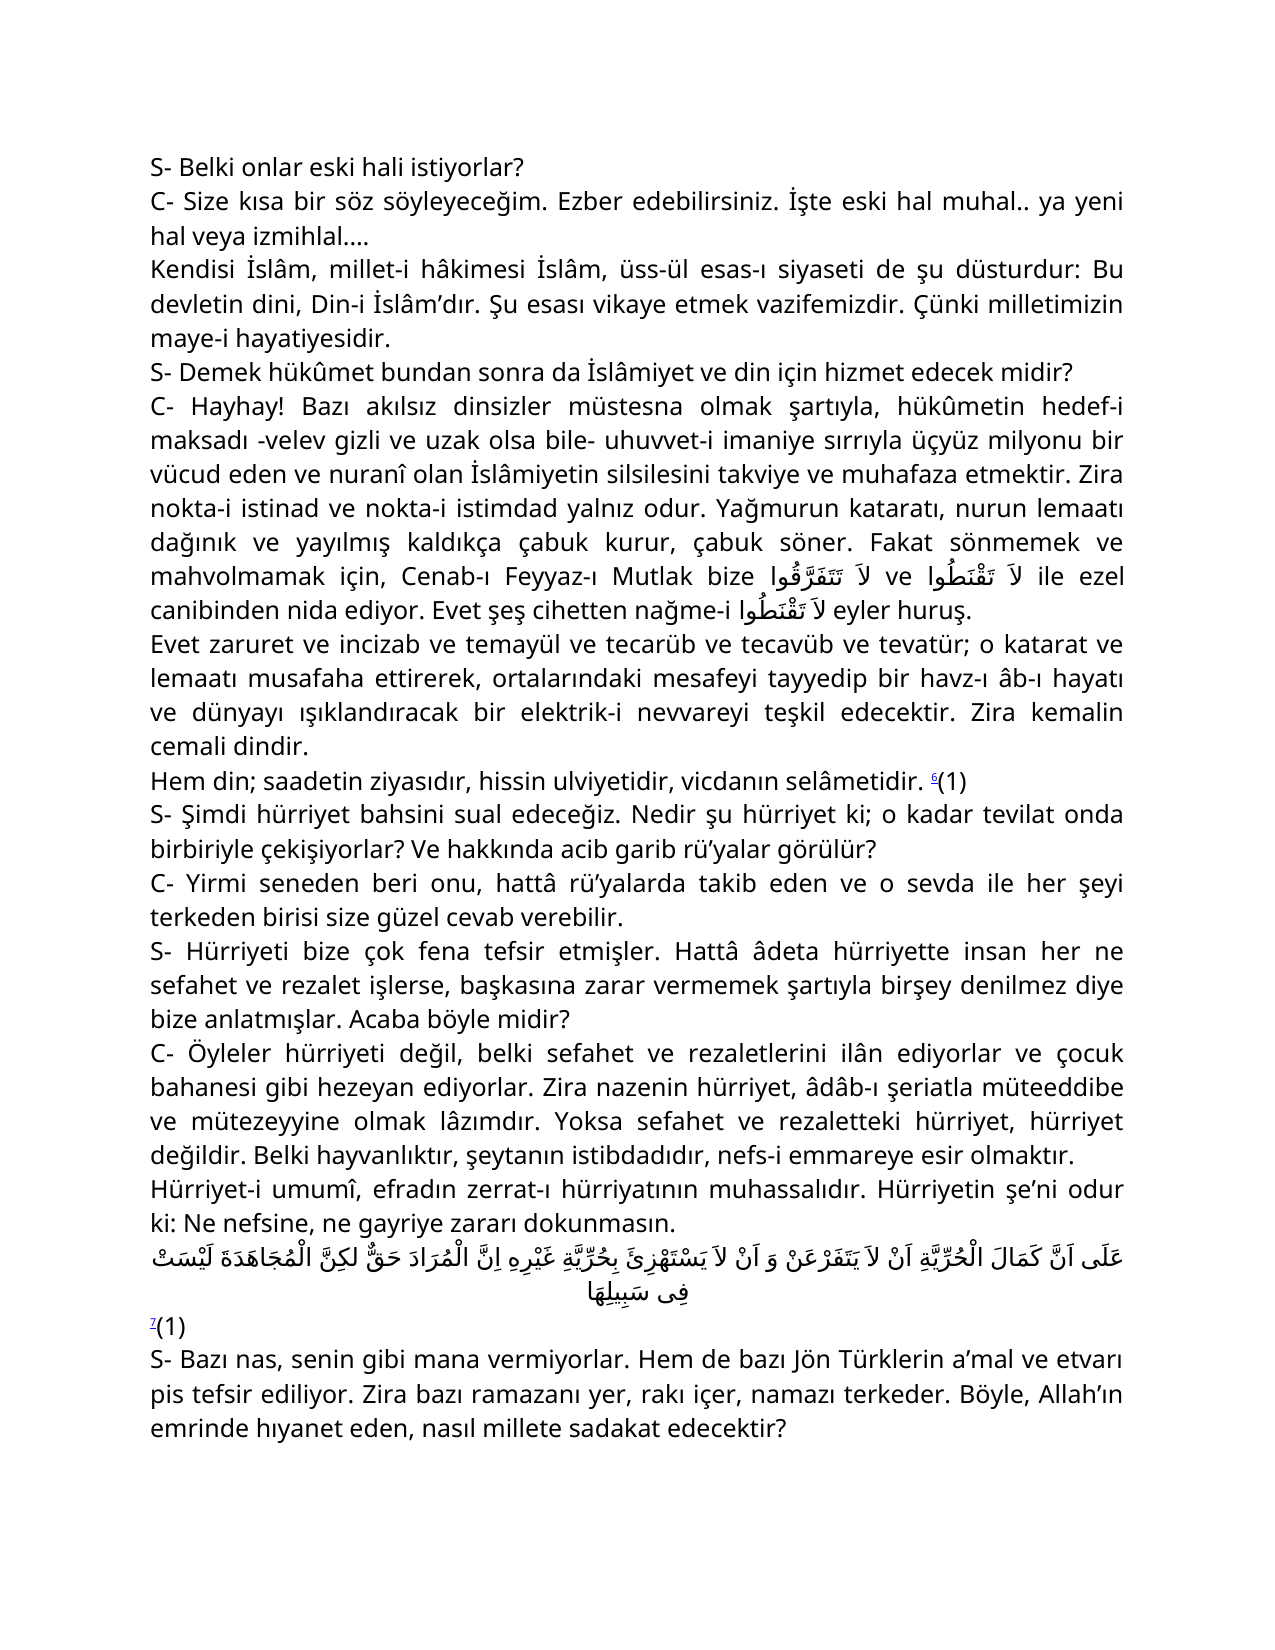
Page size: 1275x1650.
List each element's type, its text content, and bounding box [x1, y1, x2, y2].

text C- Öyleler hürriyeti değil, belki sefahet ve rezaletlerini ilân ediyorlar ve çocuk bahanesi gibi hezeyan ediyorlar. Zira nazenin hürriyet, âdâb-ı şeriatla müteeddibe ve mütezeyyine olmak lâzımdır. Yoksa sefahet ve rezaletteki hürriyet, hürriyet değildir. Belki hayvanlıktır, şeytanın istibdadıdır, nefs-i emmareye esir olmaktır. [150, 1036, 1125, 1172]
text S- Şimdi hürriyet bahsini sual edeceğiz. Nedir şu hürriyet ki; o kadar tevilat onda birbiriyle çekişiyorlar? Ve hakkında acib garib rü’yalar görülür? [150, 797, 1125, 865]
text S- Hürriyeti bize çok fena tefsir etmişler. Hattâ âdeta hürriyette insan her ne sefahet ve rezalet işlerse, başkasına zarar vermemek şartıyla birşey denilmez diye bize anlatmışlar. Acaba böyle midir? [150, 933, 1125, 1036]
text C- Size kısa bir söz söyleyeceğim. Ezber edebilirsiniz. İşte eski hal muhal.. ya yeni hal veya izmihlal.… [150, 184, 1125, 252]
text 7(1) [150, 1308, 1125, 1342]
text S- Bazı nas, senin gibi mana vermiyorlar. Hem de bazı Jön Türklerin a’mal ve etvarı pis tefsir ediliyor. Zira bazı ramazanı yer, rakı içer, namazı terkeder. Böyle, Allah’ın emrinde hıyanet eden, nasıl millete sadakat edecektir? [150, 1342, 1125, 1444]
text Kendisi İslâm, millet-i hâkimesi İslâm, üss-ül esas-ı siyaseti de şu düsturdur: Bu devletin dini, Din-i İslâm’dır. Şu esası vikaye etmek vazifemizdir. Çünki milletimizin maye-i hayatiyesidir. [150, 252, 1125, 354]
text C- Hayhay! Bazı akılsız dinsizler müstesna olmak şartıyla, hükûmetin hedef-i maksadı -velev gizli ve uzak olsa bile- uhuvvet-i imaniye sırrıyla üçyüz milyonu bir vücud eden ve nuranî olan İslâmiyetin silsilesini takviye ve muhafaza etmektir. Zira nokta-i istinad ve nokta-i istimdad yalnız odur. Yağmurun kataratı, nurun lemaatı dağınık ve yayılmış kaldıkça çabuk kurur, çabuk söner. Fakat sönmemek ve mahvolmamak için, Cenab-ı Feyyaz-ı Mutlak bize لاَ تَتَفَرَّقُوا ve لاَ تَقْنَطُوا ile ezel canibinden nida ediyor. Evet şeş cihetten nağme-i لاَ تَقْنَطُوا eyler huruş. [150, 388, 1125, 627]
text Hem din; saadetin ziyasıdır, hissin ulviyetidir, vicdanın selâmetidir. 6(1) [150, 763, 1125, 797]
text عَلَى اَنَّ كَمَالَ الْحُرِّيَّةِ اَنْ لاَ يَتَفَرْعَنْ وَ اَنْ لاَ يَسْتَهْزِئَ بِحُرِّيَّةِ غَيْرِهِ اِنَّ الْمُرَادَ حَقٌّ لكِنَّ الْمُجَاهَدَةَ لَيْسَتْ فِى سَبِيلِهَا [150, 1240, 1125, 1308]
text Hürriyet-i umumî, efradın zerrat-ı hürriyatının muhassalıdır. Hürriyetin şe’ni odur ki: Ne nefsine, ne gayriye zararı dokunmasın. [150, 1172, 1125, 1240]
text C- Yirmi seneden beri onu, hattâ rü’yalarda takib eden ve o sevda ile her şeyi terkeden birisi size güzel cevab verebilir. [150, 865, 1125, 933]
text S- Demek hükûmet bundan sonra da İslâmiyet ve din için hizmet edecek midir? [150, 354, 1125, 388]
text S- Belki onlar eski hali istiyorlar? [150, 150, 1125, 184]
text Evet zaruret ve incizab ve temayül ve tecarüb ve tecavüb ve tevatür; o katarat ve lemaatı musafaha ettirerek, ortalarındaki mesafeyi tayyedip bir havz-ı âb-ı hayatı ve dünyayı ışıklandıracak bir elektrik-i nevvareyi teşkil edecektir. Zira kemalin cemali dindir. [150, 627, 1125, 763]
